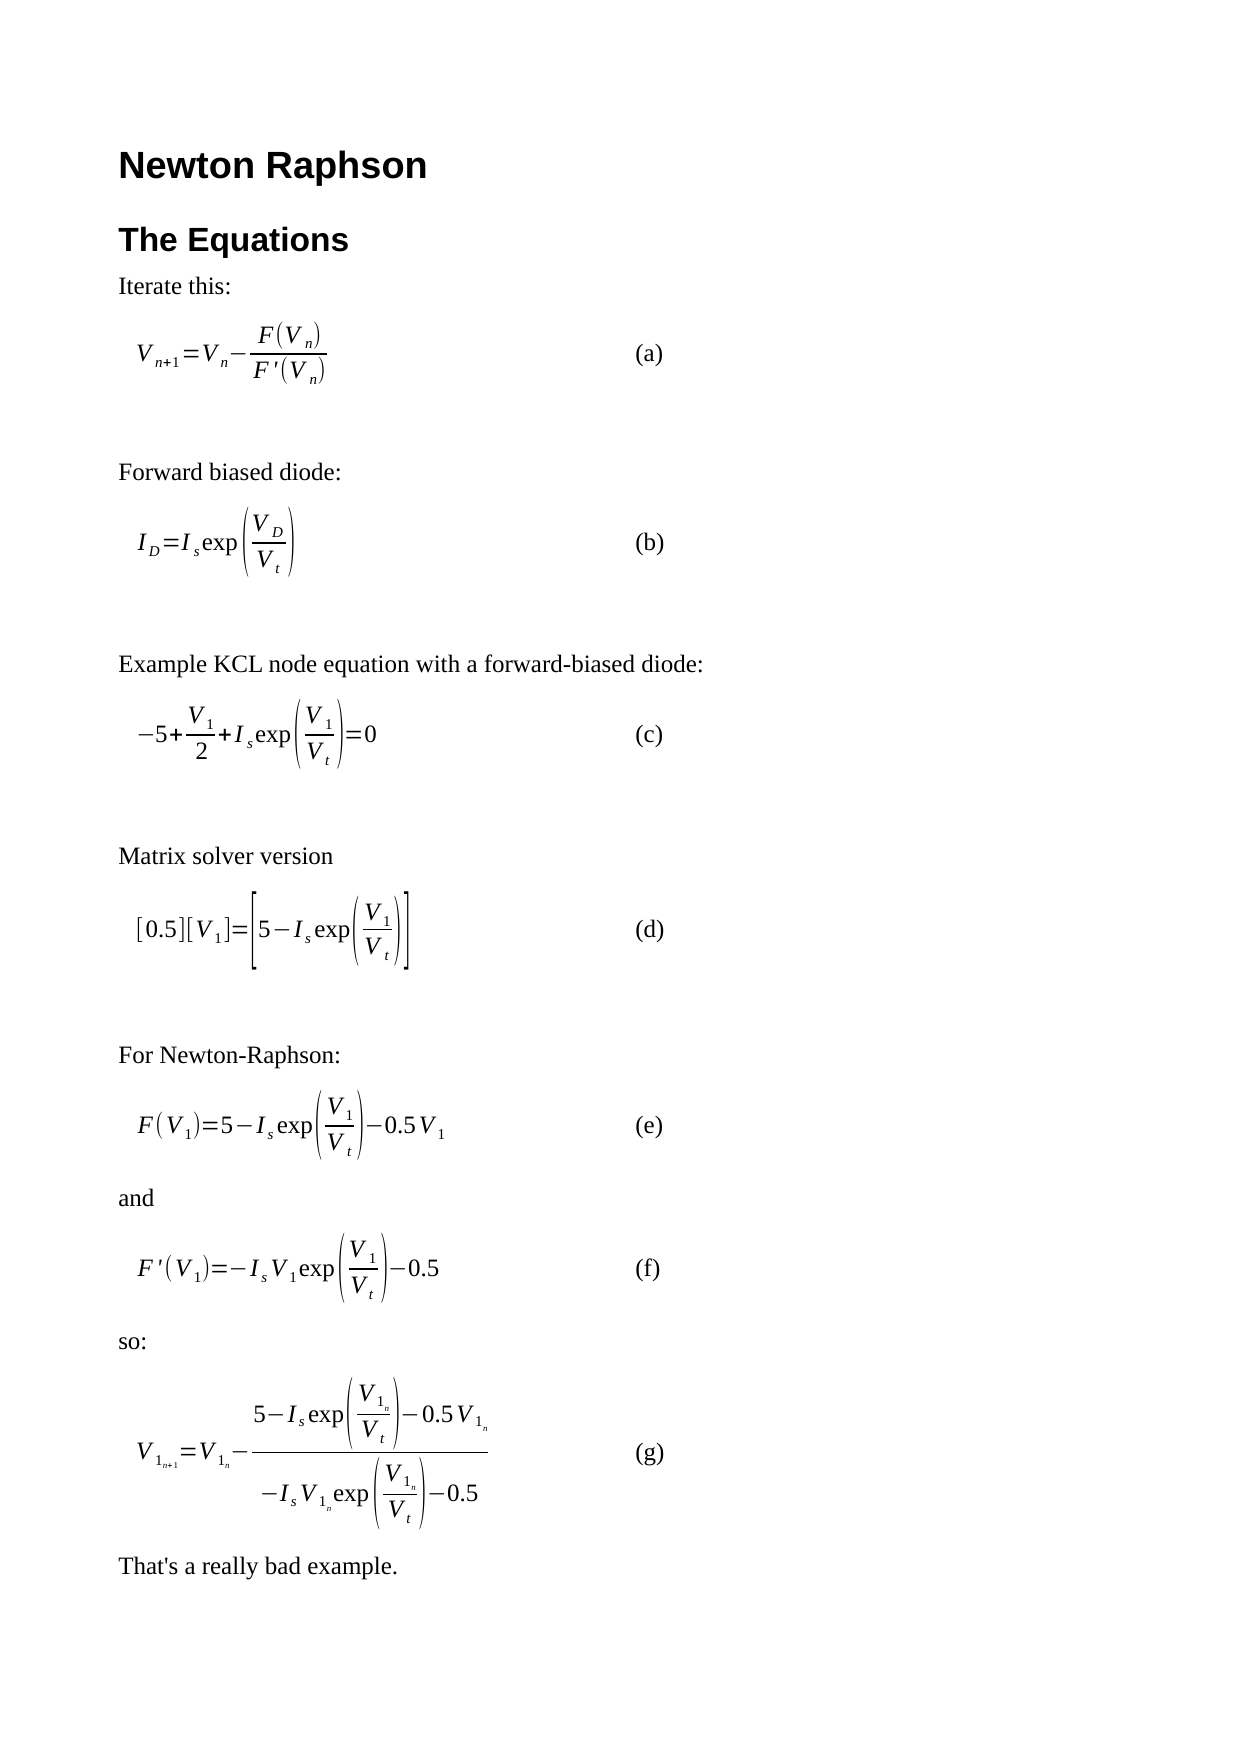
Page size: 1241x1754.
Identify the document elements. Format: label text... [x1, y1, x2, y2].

text (a) [118, 320, 1122, 388]
text (e) [118, 1089, 1122, 1163]
text Forward biased diode: [118, 457, 1122, 486]
text so: [118, 1326, 1122, 1355]
text Iterate this: [118, 271, 1122, 300]
text Example KCL node equation with a forward-biased diode: [118, 649, 1122, 678]
text Matrix solver version [118, 841, 1122, 870]
text (d) [118, 890, 1122, 971]
subtitle Newton Raphson [118, 143, 1122, 187]
text That's a really bad example. [118, 1551, 1122, 1580]
text and [118, 1183, 1122, 1212]
text (b) [118, 506, 1122, 580]
text (g) [118, 1375, 1122, 1531]
text (f) [118, 1232, 1122, 1306]
text (c) [118, 698, 1122, 772]
subtitle The Equations [118, 220, 1122, 259]
text For Newton-Raphson: [118, 1040, 1122, 1069]
